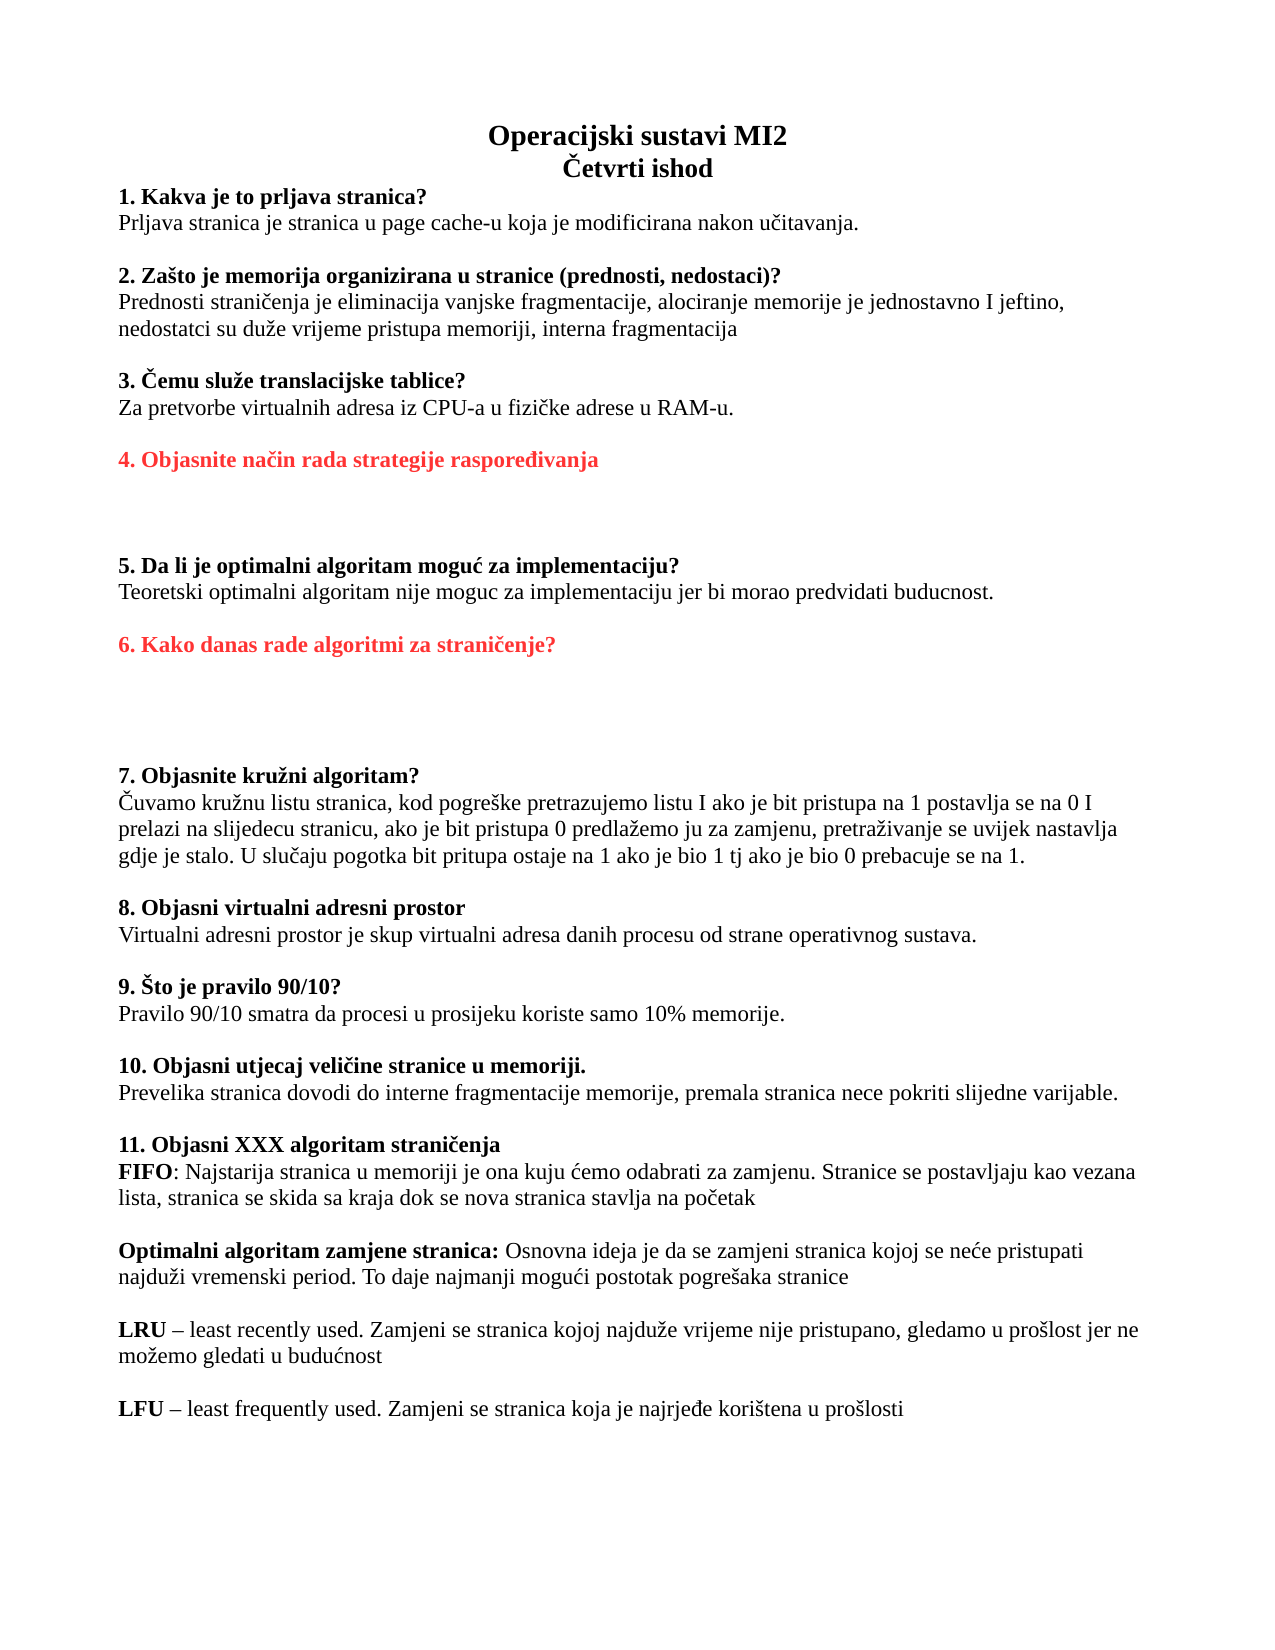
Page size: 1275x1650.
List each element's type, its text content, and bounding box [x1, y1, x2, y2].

text Prljava stranica je stranica u page cache-u koja je modificirana nakon učitavanja. [118, 209, 1157, 236]
text 4. Objasnite način rada strategije raspoređivanja [118, 446, 1157, 473]
text 2. Zašto je memorija organizirana u stranice (prednosti, nedostaci)? [118, 262, 1157, 288]
text LFU – least frequently used. Zamjeni se stranica koja je najrjeđe korištena u prošlosti [118, 1395, 1157, 1421]
text Pravilo 90/10 smatra da procesi u prosijeku koriste samo 10% memorije. [118, 1000, 1157, 1026]
text Teoretski optimalni algoritam nije moguc za implementaciju jer bi morao predvidati buducnost. [118, 578, 1157, 604]
text 9. Što je pravilo 90/10? [118, 973, 1157, 1000]
text Čuvamo kružnu listu stranica, kod pogreške pretrazujemo listu I ako je bit pristupa na 1 postavlja se na 0 I prelazi na slijedecu stranicu, ako je bit pristupa 0 predlažemo ju za zamjenu, pretraživanje se uvijek nastavlja gdje je stalo. U slučaju pogotka bit pritupa ostaje na 1 ako je bio 1 tj ako je bio 0 prebacuje se na 1. [118, 789, 1157, 868]
text 6. Kako danas rade algoritmi za straničenje? [118, 631, 1157, 657]
text Za pretvorbe virtualnih adresa iz CPU-a u fizičke adrese u RAM-u. [118, 394, 1157, 420]
text Četvrti ishod [118, 152, 1157, 183]
text 1. Kakva je to prljava stranica? [118, 183, 1157, 209]
text Prevelika stranica dovodi do interne fragmentacije memorije, premala stranica nece pokriti slijedne varijable. [118, 1079, 1157, 1105]
text Operacijski sustavi MI2 [118, 118, 1157, 152]
text Optimalni algoritam zamjene stranica: Osnovna ideja je da se zamjeni stranica kojoj se neće pristupati najduži vremenski period. To daje najmanji mogući postotak pogrešaka stranice [118, 1237, 1157, 1290]
text 5. Da li je optimalni algoritam moguć za implementaciju? [118, 552, 1157, 578]
text FIFO: Najstarija stranica u memoriji je ona kuju ćemo odabrati za zamjenu. Stranice se postavljaju kao vezana lista, stranica se skida sa kraja dok se nova stranica stavlja na početak [118, 1158, 1157, 1237]
text 8. Objasni virtualni adresni prostor [118, 894, 1157, 921]
text 3. Čemu služe translacijske tablice? [118, 367, 1157, 394]
text Prednosti straničenja je eliminacija vanjske fragmentacije, alociranje memorije je jednostavno I jeftino, nedostatci su duže vrijeme pristupa memoriji, interna fragmentacija [118, 288, 1157, 341]
text 7. Objasnite kružni algoritam? [118, 763, 1157, 789]
text LRU – least recently used. Zamjeni se stranica kojoj najduže vrijeme nije pristupano, gledamo u prošlost jer ne možemo gledati u budućnost [118, 1316, 1157, 1369]
text 10. Objasni utjecaj veličine stranice u memoriji. [118, 1052, 1157, 1079]
text 11. Objasni XXX algoritam straničenja [118, 1132, 1157, 1158]
text Virtualni adresni prostor je skup virtualni adresa danih procesu od strane operativnog sustava. [118, 921, 1157, 947]
